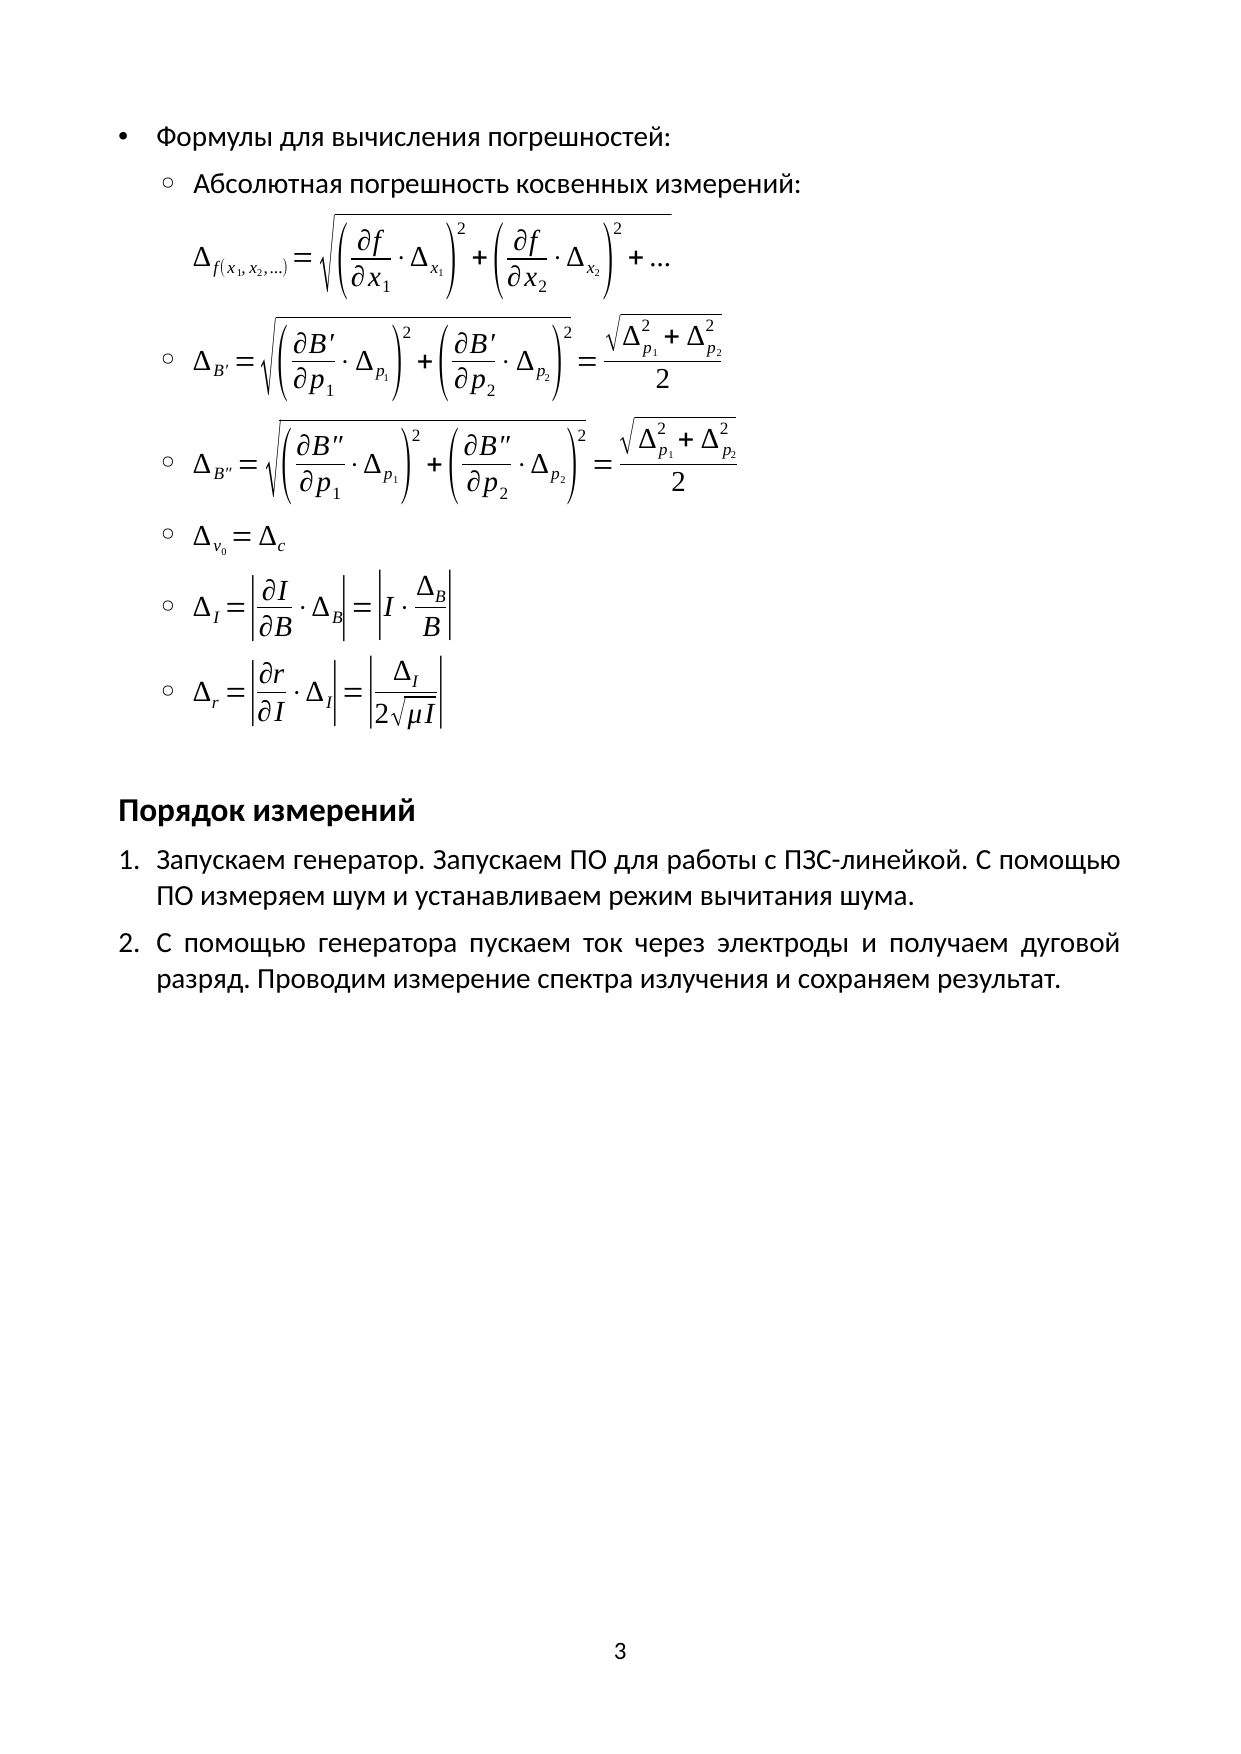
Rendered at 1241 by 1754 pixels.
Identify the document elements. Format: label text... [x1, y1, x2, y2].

list Абсолютная погрешность косвенных измерений: [156, 166, 1122, 201]
subtitle Порядок измерений [118, 789, 1122, 830]
list Запускаем генератор. Запускаем ПО для работы с ПЗС-линейкой. С помощью ПО измеряем шум и устанавливаем режим вычитания шума. [118, 841, 1122, 913]
list Формулы для вычисления погрешностей: [118, 118, 1122, 154]
list С помощью генератора пускаем ток через электроды и получаем дуговой разряд. Проводим измерение спектра излучения и сохраняем результат. [118, 924, 1122, 996]
